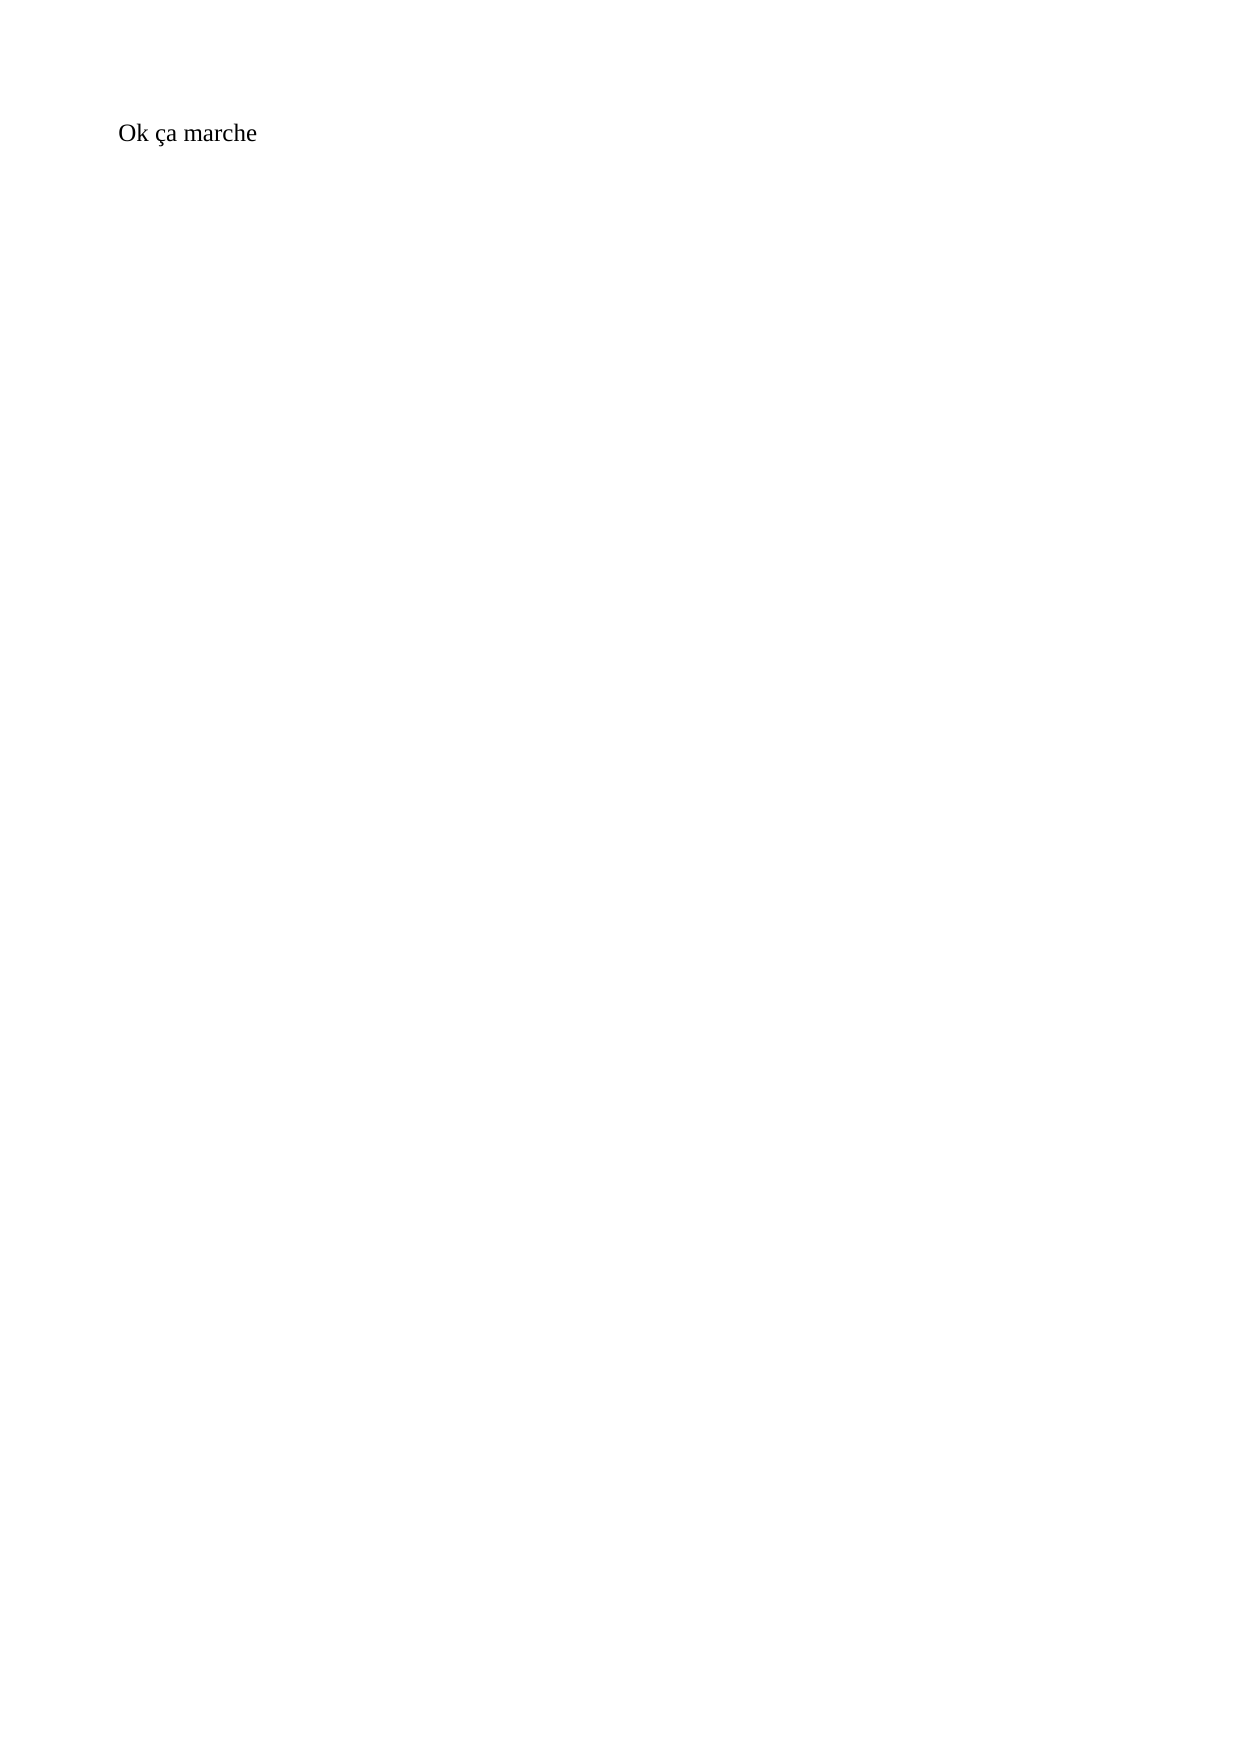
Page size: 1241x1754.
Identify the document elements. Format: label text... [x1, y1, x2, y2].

text Ok ça marche [118, 118, 1122, 147]
